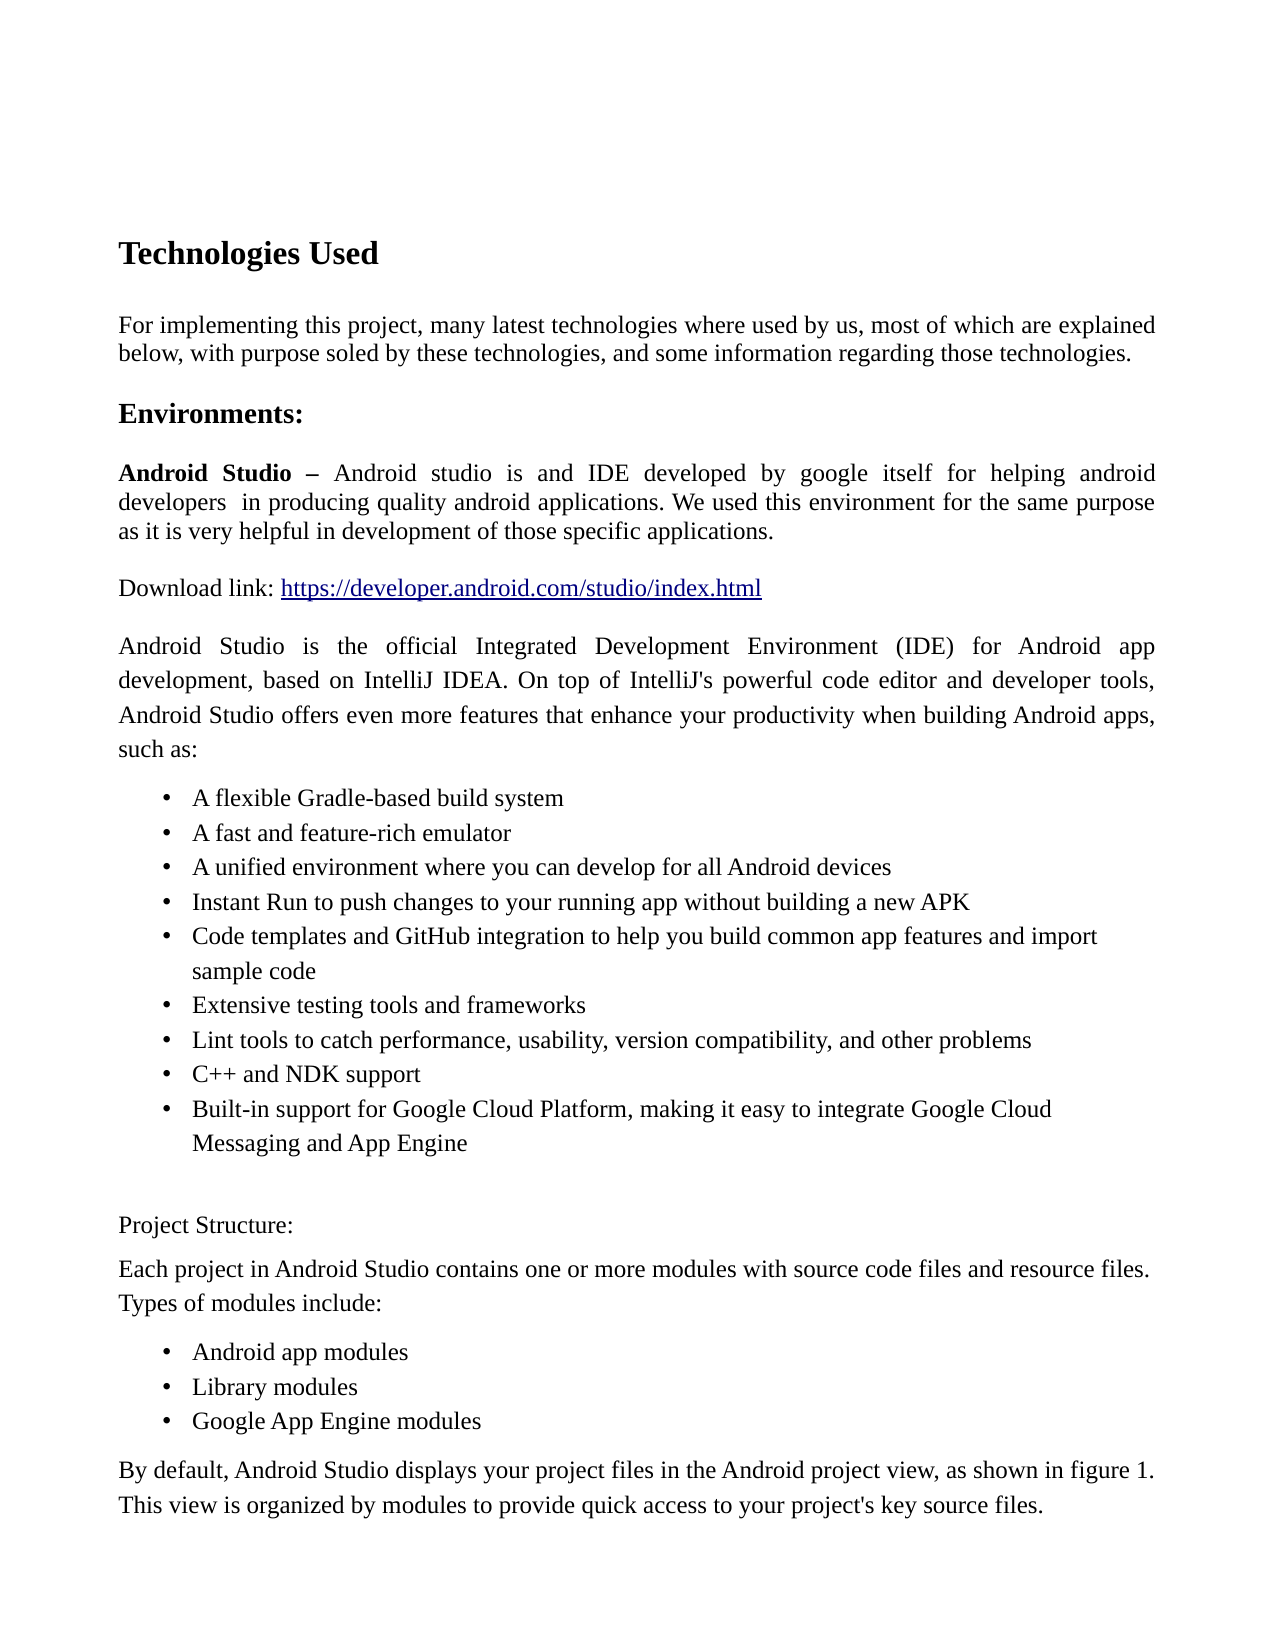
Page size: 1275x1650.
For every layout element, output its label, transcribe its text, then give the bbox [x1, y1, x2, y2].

list Built-in support for Google Cloud Platform, making it easy to integrate Google Cloud Messaging and App Engine [162, 1094, 1157, 1157]
list A unified environment where you can develop for all Android devices [162, 852, 1157, 881]
text Environments: [118, 396, 1157, 429]
list C++ and NDK support [162, 1059, 1157, 1088]
text Android Studio – Android studio is and IDE developed by google itself for helping android developers in producing quality android applications. We used this environment for the same purpose as it is very helpful in development of those specific applications. [118, 458, 1157, 544]
list Instant Run to push changes to your running app without building a new APK [162, 887, 1157, 916]
text Technologies Used [118, 233, 1157, 271]
list A flexible Gradle-based build system [162, 783, 1157, 812]
subtitle Project Structure: [118, 1198, 1157, 1241]
list Google App Engine modules [162, 1406, 1157, 1435]
text Android Studio is the official Integrated Development Environment (IDE) for Android app development, based on IntelliJ IDEA. On top of IntelliJ's powerful code editor and developer tools, Android Studio offers even more features that enhance your productivity when building Android apps, such as: [118, 631, 1157, 763]
text By default, Android Studio displays your project files in the Android project view, as shown in figure 1. This view is organized by modules to provide quick access to your project's key source files. [118, 1455, 1157, 1518]
text Each project in Android Studio contains one or more modules with source code files and resource files. Types of modules include: [118, 1254, 1157, 1317]
list Android app modules [162, 1337, 1157, 1366]
list A fast and feature-rich emulator [162, 818, 1157, 847]
text Download link: https://developer.android.com/studio/index.html [118, 573, 1157, 602]
list Library modules [162, 1372, 1157, 1400]
list Code templates and GitHub integration to help you build common app features and import sample code [162, 921, 1157, 984]
text For implementing this project, many latest technologies where used by us, most of which are explained below, with purpose soled by these technologies, and some information regarding those technologies. [118, 310, 1157, 367]
list Extensive testing tools and frameworks [162, 990, 1157, 1019]
list Lint tools to catch performance, usability, version compatibility, and other problems [162, 1025, 1157, 1053]
